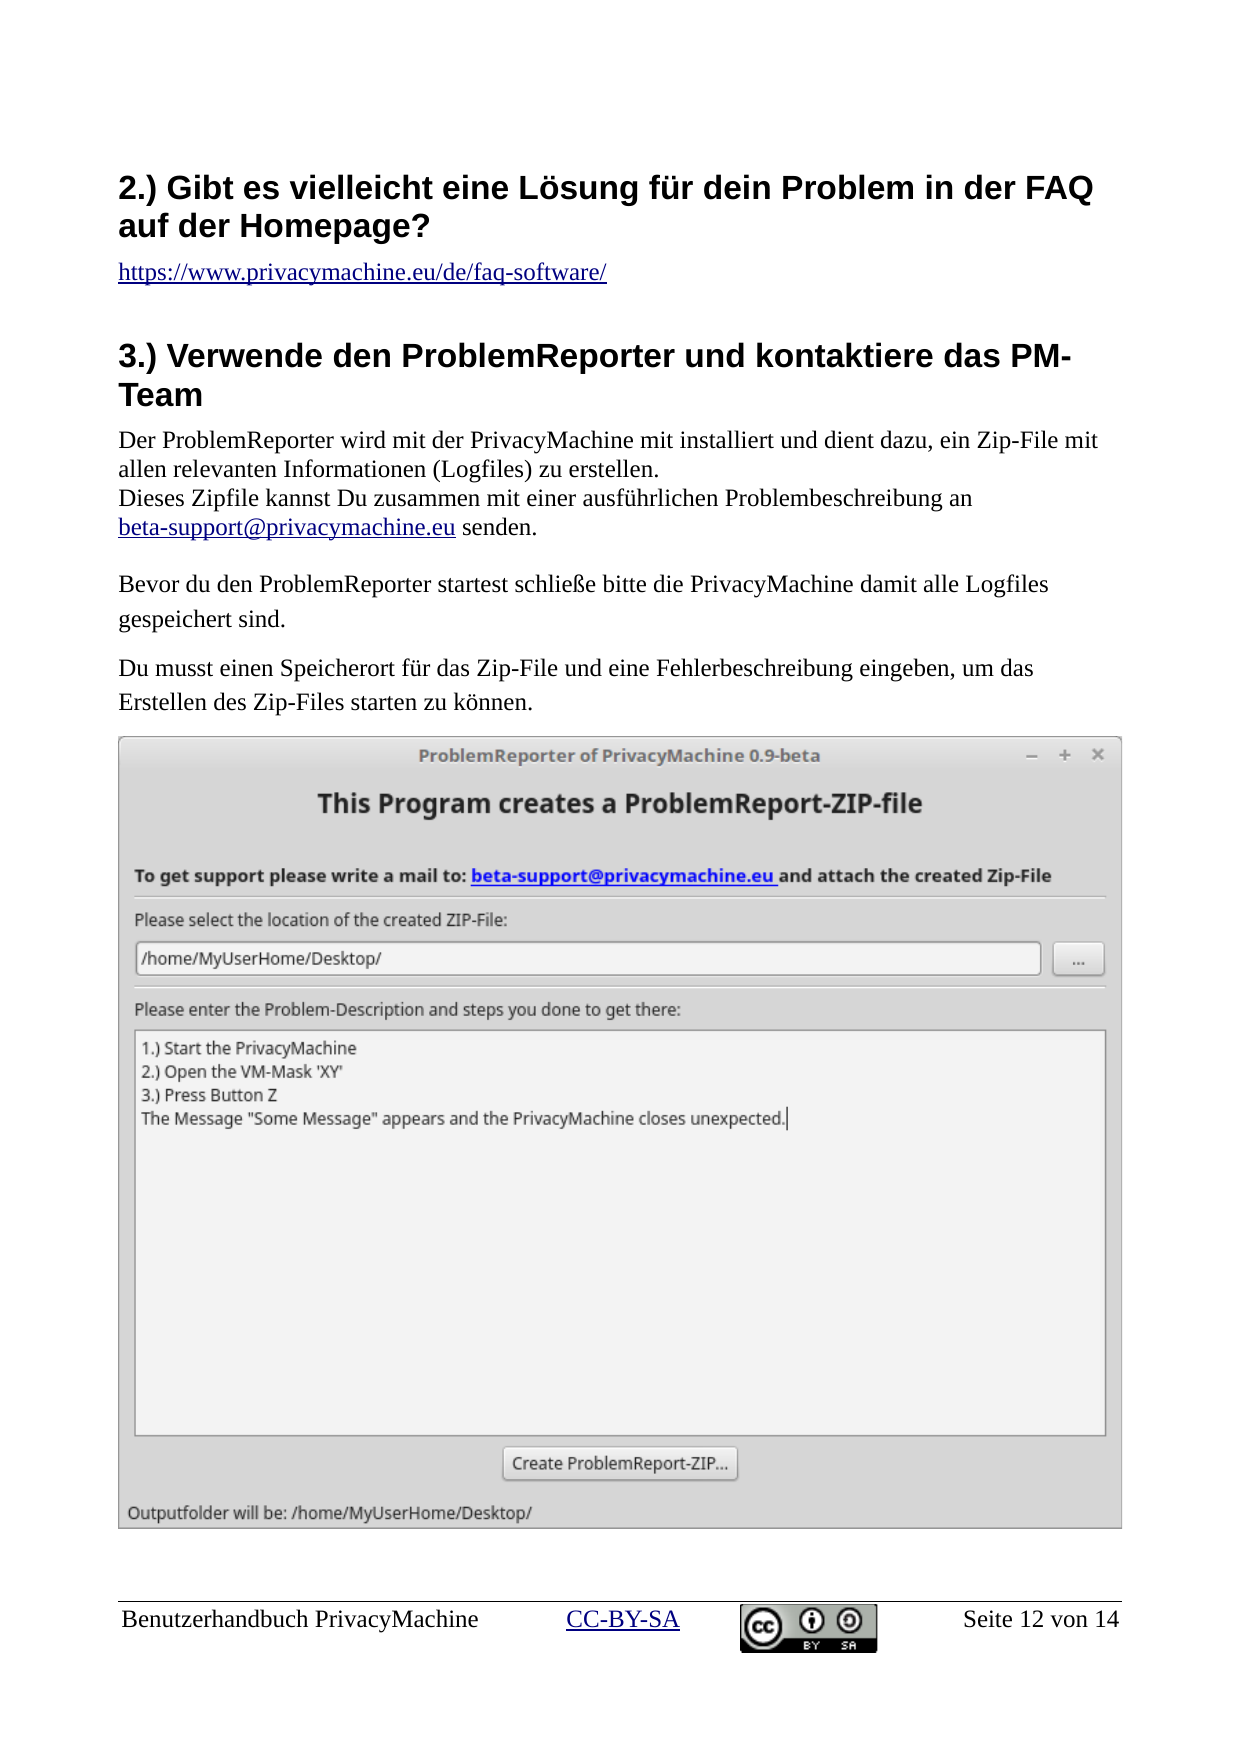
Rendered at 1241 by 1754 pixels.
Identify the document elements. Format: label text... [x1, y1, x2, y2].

text Dieses Zipfile kannst Du zusammen mit einer ausführlichen Problembeschreibung an beta-support@privacymachine.eu senden. [118, 483, 1122, 541]
text https://www.privacymachine.eu/de/faq-software/ [118, 257, 1122, 286]
subtitle 3.) Verwende den ProblemReporter und kontaktiere das PM-Team [118, 336, 1122, 413]
subtitle 2.) Gibt es vielleicht eine Lösung für dein Problem in der FAQ auf der Homepage? [118, 168, 1122, 245]
text Du musst einen Speicherort für das Zip-File und eine Fehlerbeschreibung eingeben, um das Erstellen des Zip-Files starten zu können. [118, 653, 1122, 716]
picture [118, 736, 1123, 1529]
text Bevor du den ProblemReporter startest schließe bitte die PrivacyMachine damit alle Logfiles gespeichert sind. [118, 569, 1122, 633]
picture [740, 1604, 878, 1653]
text Der ProblemReporter wird mit der PrivacyMachine mit installiert und dient dazu, ein Zip-File mit allen relevanten Informationen (Logfiles) zu erstellen. [118, 426, 1122, 483]
